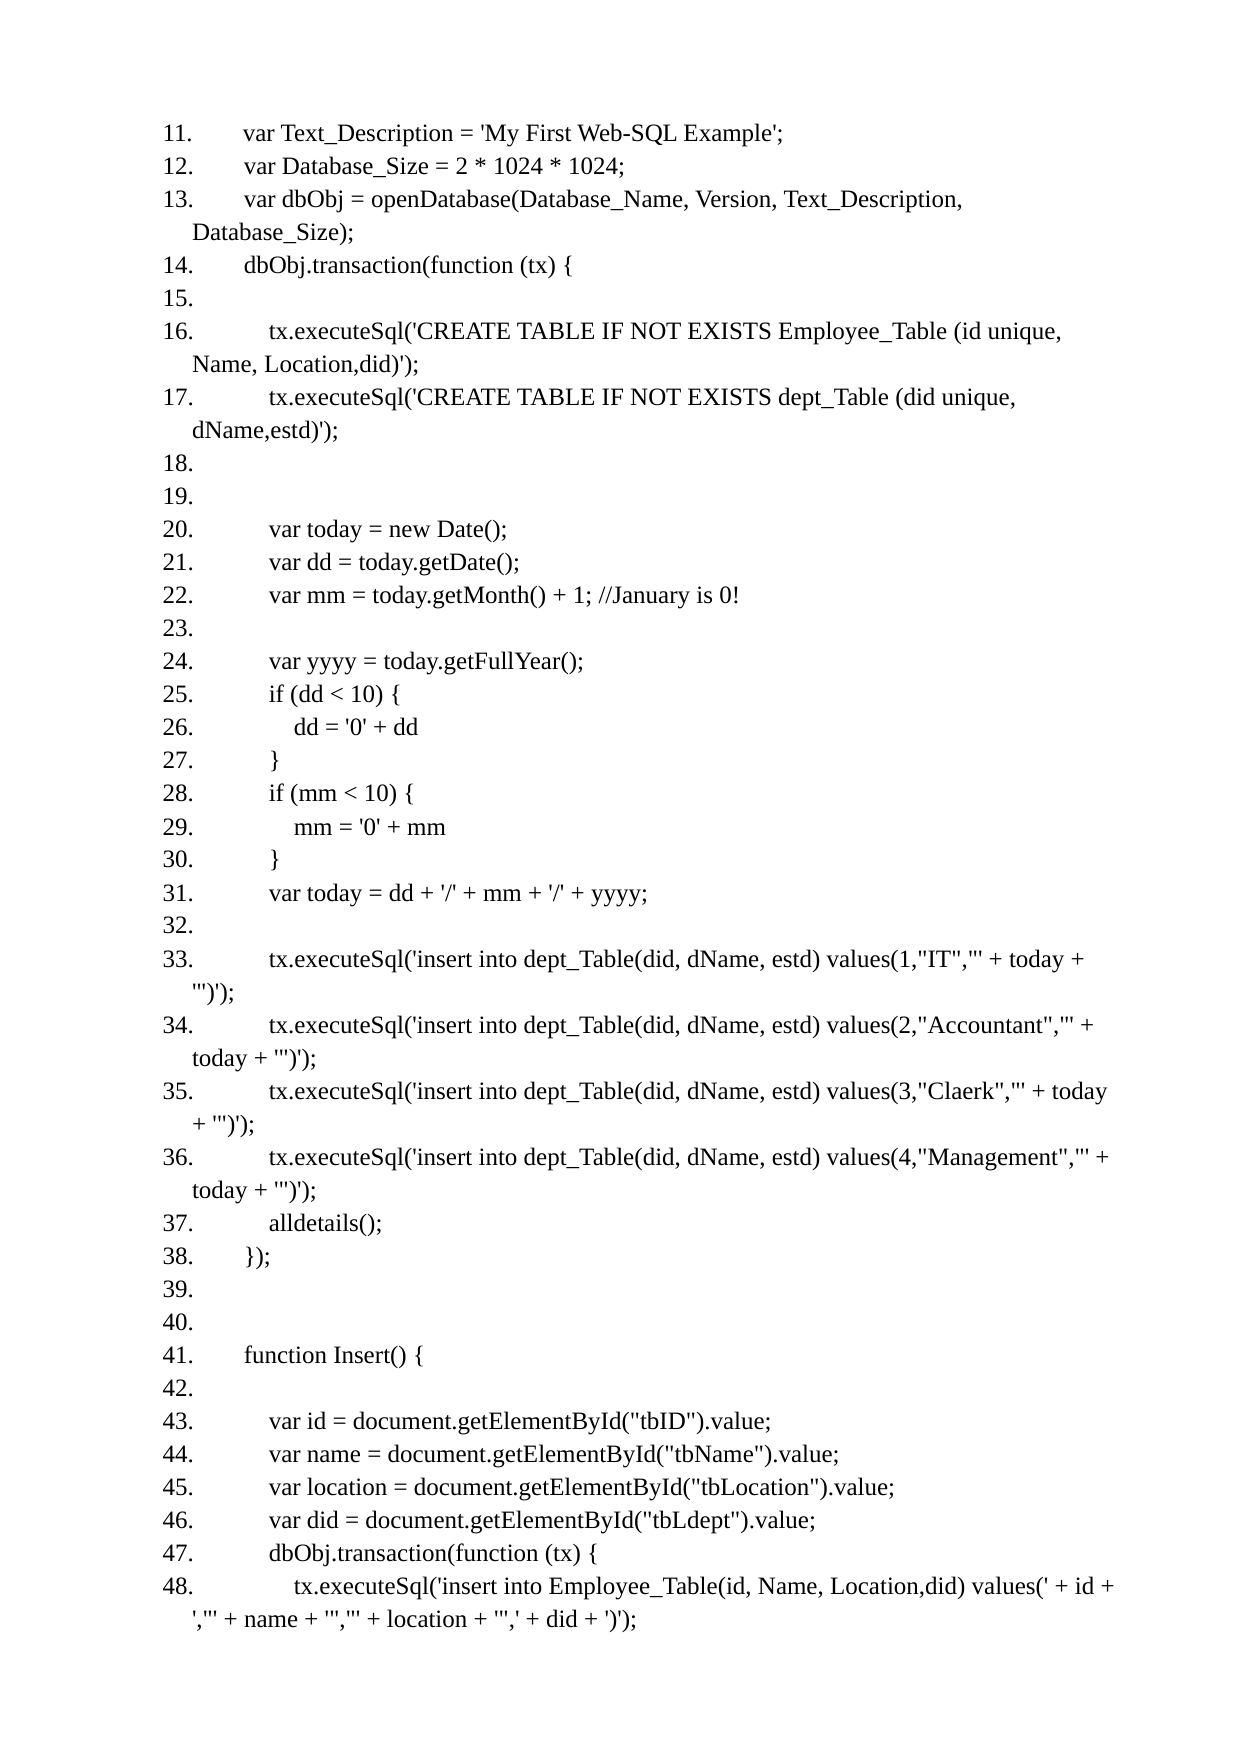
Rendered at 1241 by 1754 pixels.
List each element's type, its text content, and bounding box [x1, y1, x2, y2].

list var dbObj = openDatabase(Database_Name, Version, Text_Description, Database_Size); [162, 184, 1122, 246]
list }); [162, 1241, 1122, 1269]
list tx.executeSql('insert into dept_Table(did, dName, estd) values(4,"Management","' + today + '")'); [162, 1142, 1122, 1203]
list function Insert() { [162, 1340, 1122, 1369]
list tx.executeSql('insert into dept_Table(did, dName, estd) values(3,"Claerk","' + today + '")'); [162, 1076, 1122, 1137]
list tx.executeSql('CREATE TABLE IF NOT EXISTS Employee_Table (id unique, Name, Location,did)'); [162, 316, 1122, 378]
list var mm = today.getMonth() + 1; //January is 0! [162, 580, 1122, 609]
list var did = document.getElementById("tbLdept").value; [162, 1505, 1122, 1534]
list var dd = today.getDate(); [162, 547, 1122, 576]
list alldetails(); [162, 1208, 1122, 1237]
list } [162, 746, 1122, 774]
list } [162, 844, 1122, 873]
list var Text_Description = 'My First Web-SQL Example'; [162, 118, 1122, 147]
list tx.executeSql('insert into Employee_Table(id, Name, Location,did) values(' + id + ',"' + name + '","' + location + '",' + did + ')'); [162, 1571, 1122, 1633]
list var id = document.getElementById("tbID").value; [162, 1406, 1122, 1435]
list tx.executeSql('CREATE TABLE IF NOT EXISTS dept_Table (did unique, dName,estd)'); [162, 382, 1122, 444]
list var location = document.getElementById("tbLocation").value; [162, 1472, 1122, 1501]
list var today = new Date(); [162, 514, 1122, 543]
list if (mm < 10) { [162, 778, 1122, 807]
list var today = dd + '/' + mm + '/' + yyyy; [162, 878, 1122, 906]
list var yyyy = today.getFullYear(); [162, 646, 1122, 675]
list dbObj.transaction(function (tx) { [162, 1538, 1122, 1567]
list tx.executeSql('insert into dept_Table(did, dName, estd) values(2,"Accountant","' + today + '")'); [162, 1010, 1122, 1071]
list if (dd < 10) { [162, 679, 1122, 708]
list var name = document.getElementById("tbName").value; [162, 1439, 1122, 1468]
list tx.executeSql('insert into dept_Table(did, dName, estd) values(1,"IT","' + today + '")'); [162, 944, 1122, 1005]
list var Database_Size = 2 * 1024 * 1024; [162, 151, 1122, 180]
list dbObj.transaction(function (tx) { [162, 250, 1122, 279]
list dd = '0' + dd [162, 712, 1122, 741]
list mm = '0' + mm [162, 812, 1122, 840]
